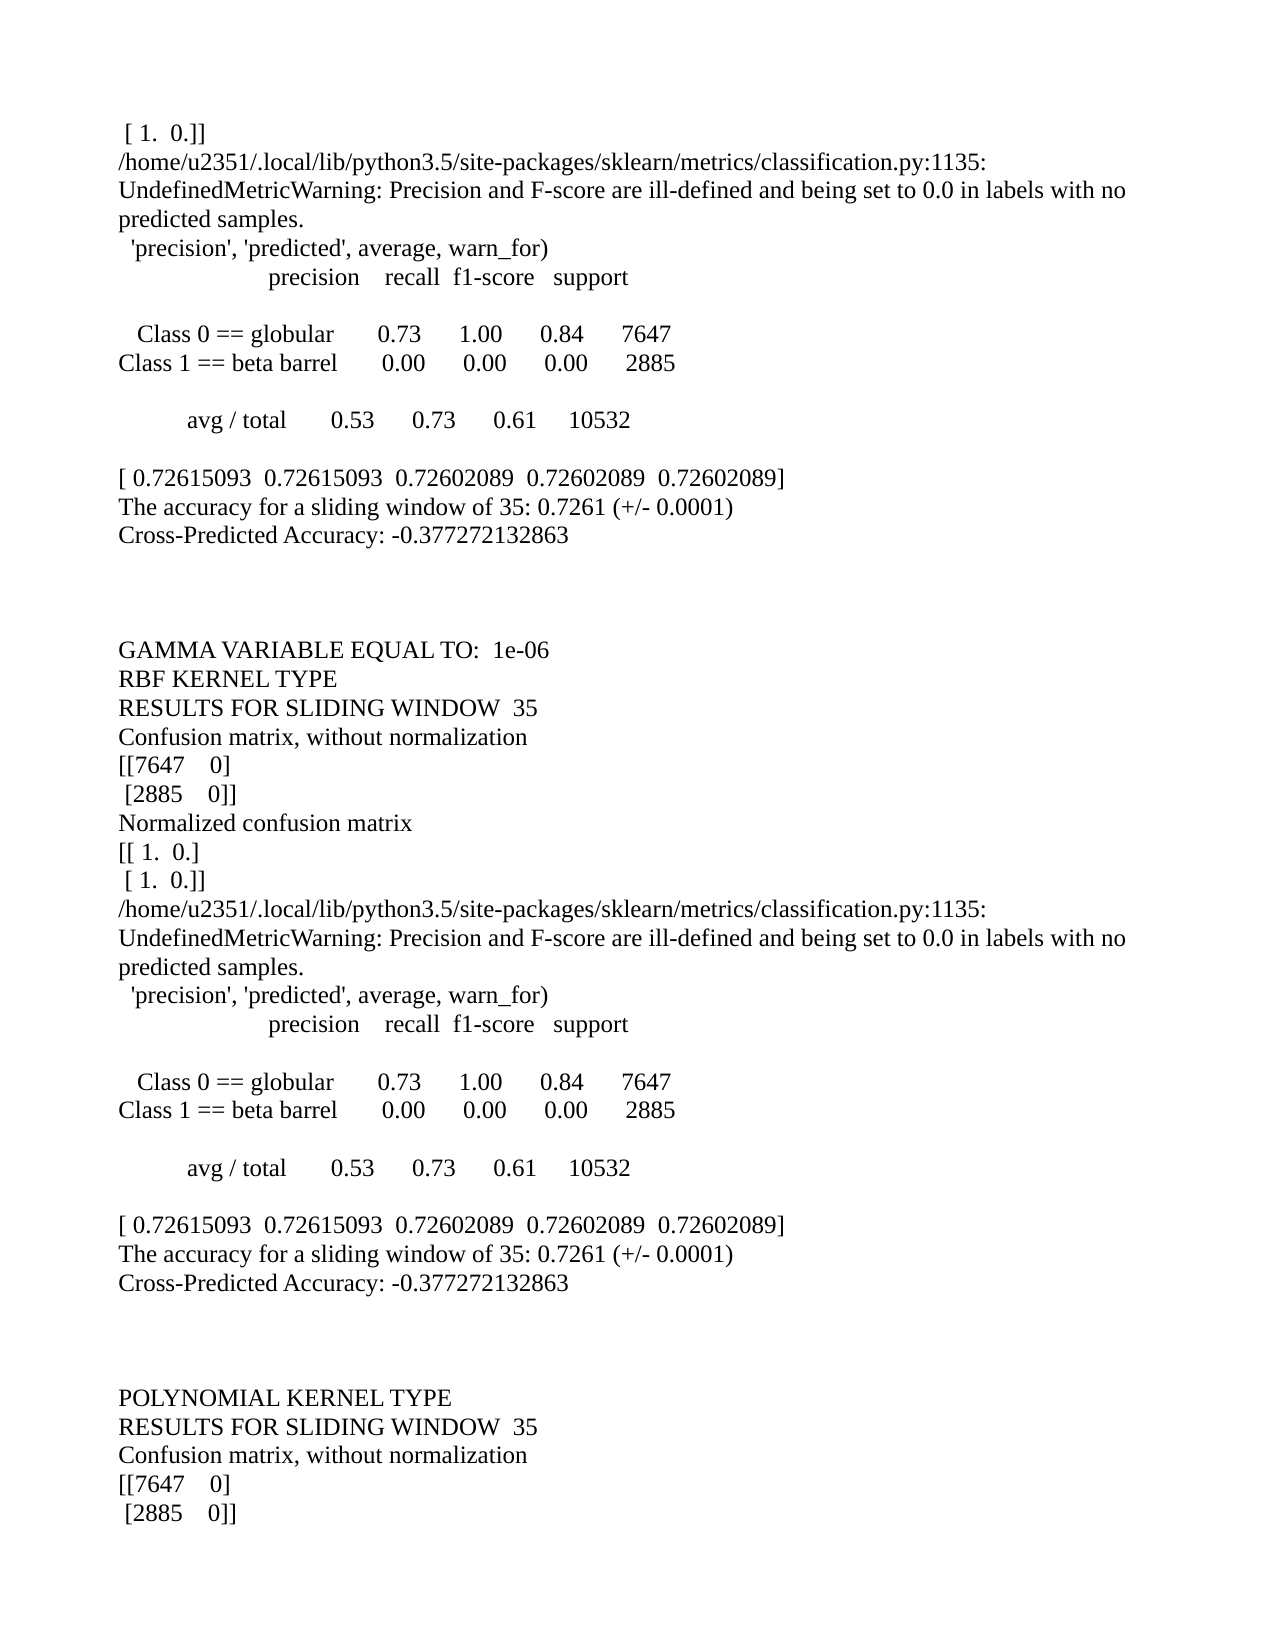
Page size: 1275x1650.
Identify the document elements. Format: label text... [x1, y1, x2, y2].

text precision recall f1-score support [118, 1009, 1157, 1038]
text Cross-Predicted Accuracy: -0.377272132863 [118, 521, 1157, 549]
text Class 0 == globular 0.73 1.00 0.84 7647 [118, 319, 1157, 348]
text POLYNOMIAL KERNEL TYPE [118, 1383, 1157, 1412]
text RBF KERNEL TYPE [118, 664, 1157, 693]
text 'precision', 'predicted', average, warn_for) [118, 233, 1157, 262]
text [ 0.72615093 0.72615093 0.72602089 0.72602089 0.72602089] [118, 1211, 1157, 1239]
text [ 1. 0.]] [118, 866, 1157, 894]
text [[7647 0] [118, 751, 1157, 779]
text [[ 1. 0.] [118, 837, 1157, 866]
text Normalized confusion matrix [118, 808, 1157, 837]
text RESULTS FOR SLIDING WINDOW 35 [118, 1412, 1157, 1441]
text Cross-Predicted Accuracy: -0.377272132863 [118, 1268, 1157, 1297]
text [ 0.72615093 0.72615093 0.72602089 0.72602089 0.72602089] [118, 463, 1157, 492]
text [[7647 0] [118, 1469, 1157, 1498]
text Class 0 == globular 0.73 1.00 0.84 7647 [118, 1067, 1157, 1096]
text avg / total 0.53 0.73 0.61 10532 [118, 1153, 1157, 1182]
text [2885 0]] [118, 779, 1157, 808]
text RESULTS FOR SLIDING WINDOW 35 [118, 693, 1157, 722]
text 'precision', 'predicted', average, warn_for) [118, 981, 1157, 1009]
text Class 1 == beta barrel 0.00 0.00 0.00 2885 [118, 348, 1157, 377]
text GAMMA VARIABLE EQUAL TO: 1e-06 [118, 636, 1157, 664]
text /home/u2351/.local/lib/python3.5/site-packages/sklearn/metrics/classification.py:1135: UndefinedMetricWarning: Precision and F-score are ill-defined and being set to 0.0 in labels with no predicted samples. [118, 147, 1157, 233]
text avg / total 0.53 0.73 0.61 10532 [118, 406, 1157, 434]
text Confusion matrix, without normalization [118, 1441, 1157, 1469]
text /home/u2351/.local/lib/python3.5/site-packages/sklearn/metrics/classification.py:1135: UndefinedMetricWarning: Precision and F-score are ill-defined and being set to 0.0 in labels with no predicted samples. [118, 894, 1157, 981]
text Class 1 == beta barrel 0.00 0.00 0.00 2885 [118, 1096, 1157, 1124]
text [ 1. 0.]] [118, 118, 1157, 147]
text The accuracy for a sliding window of 35: 0.7261 (+/- 0.0001) [118, 492, 1157, 521]
text [2885 0]] [118, 1498, 1157, 1527]
text The accuracy for a sliding window of 35: 0.7261 (+/- 0.0001) [118, 1239, 1157, 1268]
text Confusion matrix, without normalization [118, 722, 1157, 751]
text precision recall f1-score support [118, 262, 1157, 291]
